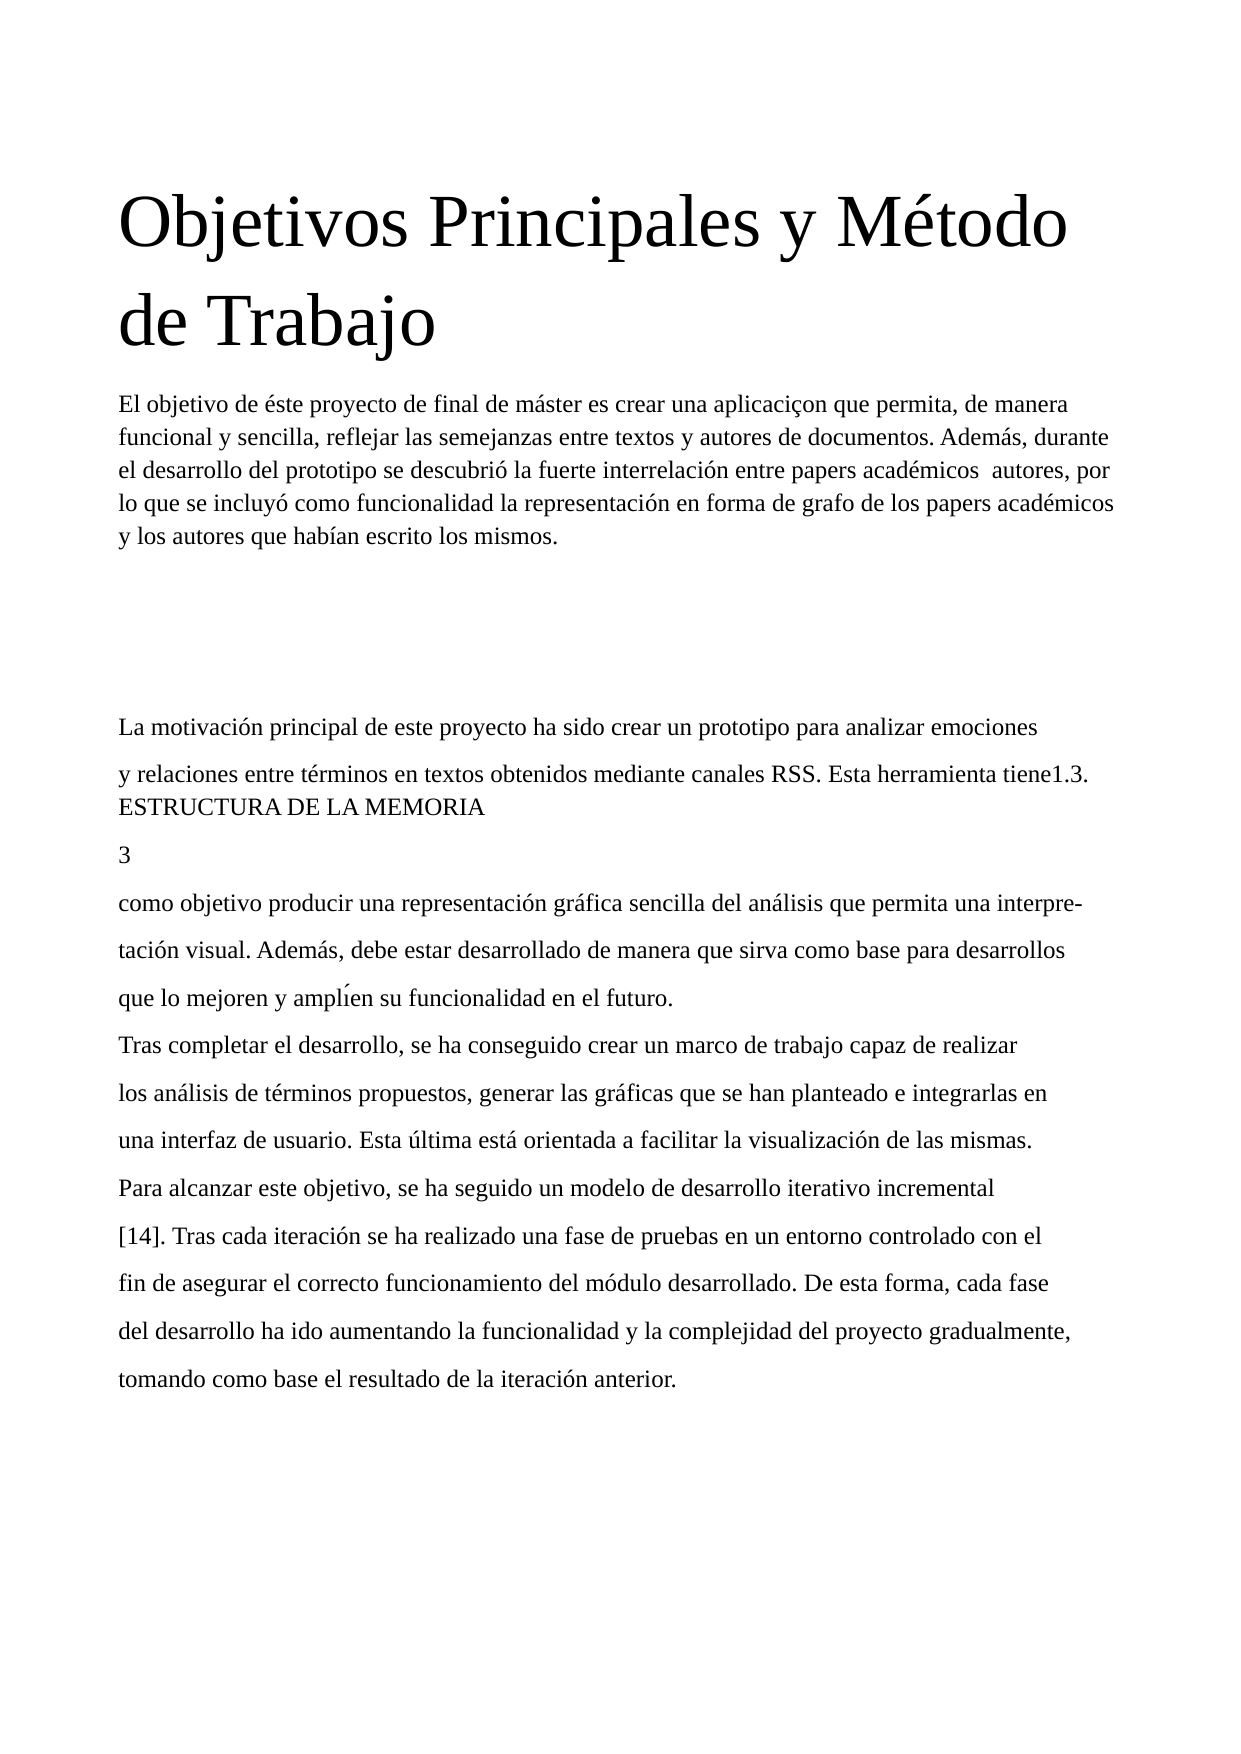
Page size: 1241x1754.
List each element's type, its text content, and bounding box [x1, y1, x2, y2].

text Objetivos Principales y Método de Trabajo [118, 176, 1122, 362]
text y relaciones entre términos en textos obtenidos mediante canales RSS. Esta herramienta tiene1.3. ESTRUCTURA DE LA MEMORIA [118, 759, 1122, 821]
text una interfaz de usuario. Esta última está orientada a facilitar la visualización de las mismas. [118, 1126, 1122, 1154]
text los análisis de términos propuestos, generar las gráficas que se han planteado e integrarlas en [118, 1078, 1122, 1107]
text Tras completar el desarrollo, se ha conseguido crear un marco de trabajo capaz de realizar [118, 1030, 1122, 1059]
text tomando como base el resultado de la iteración anterior. [118, 1364, 1122, 1392]
text [14]. Tras cada iteración se ha realizado una fase de pruebas en un entorno controlado con el [118, 1221, 1122, 1249]
text El objetivo de éste proyecto de final de máster es crear una aplicaciçon que permita, de manera funcional y sencilla, reflejar las semejanzas entre textos y autores de documentos. Además, durante el desarrollo del prototipo se descubrió la fuerte interrelación entre papers académicos autores, por lo que se incluyó como funcionalidad la representación en forma de grafo de los papers académicos y los autores que habían escrito los mismos. [118, 389, 1122, 550]
text 3 [118, 840, 1122, 869]
text del desarrollo ha ido aumentando la funcionalidad y la complejidad del proyecto gradualmente, [118, 1316, 1122, 1345]
text tación visual. Además, debe estar desarrollado de manera que sirva como base para desarrollos [118, 935, 1122, 964]
text fin de asegurar el correcto funcionamiento del módulo desarrollado. De esta forma, cada fase [118, 1268, 1122, 1297]
text Para alcanzar este objetivo, se ha seguido un modelo de desarrollo iterativo incremental [118, 1173, 1122, 1202]
text que lo mejoren y amplı́en su funcionalidad en el futuro. [118, 983, 1122, 1012]
text como objetivo producir una representación gráfica sencilla del análisis que permita una interpre- [118, 888, 1122, 916]
text La motivación principal de este proyecto ha sido crear un prototipo para analizar emociones [118, 712, 1122, 741]
